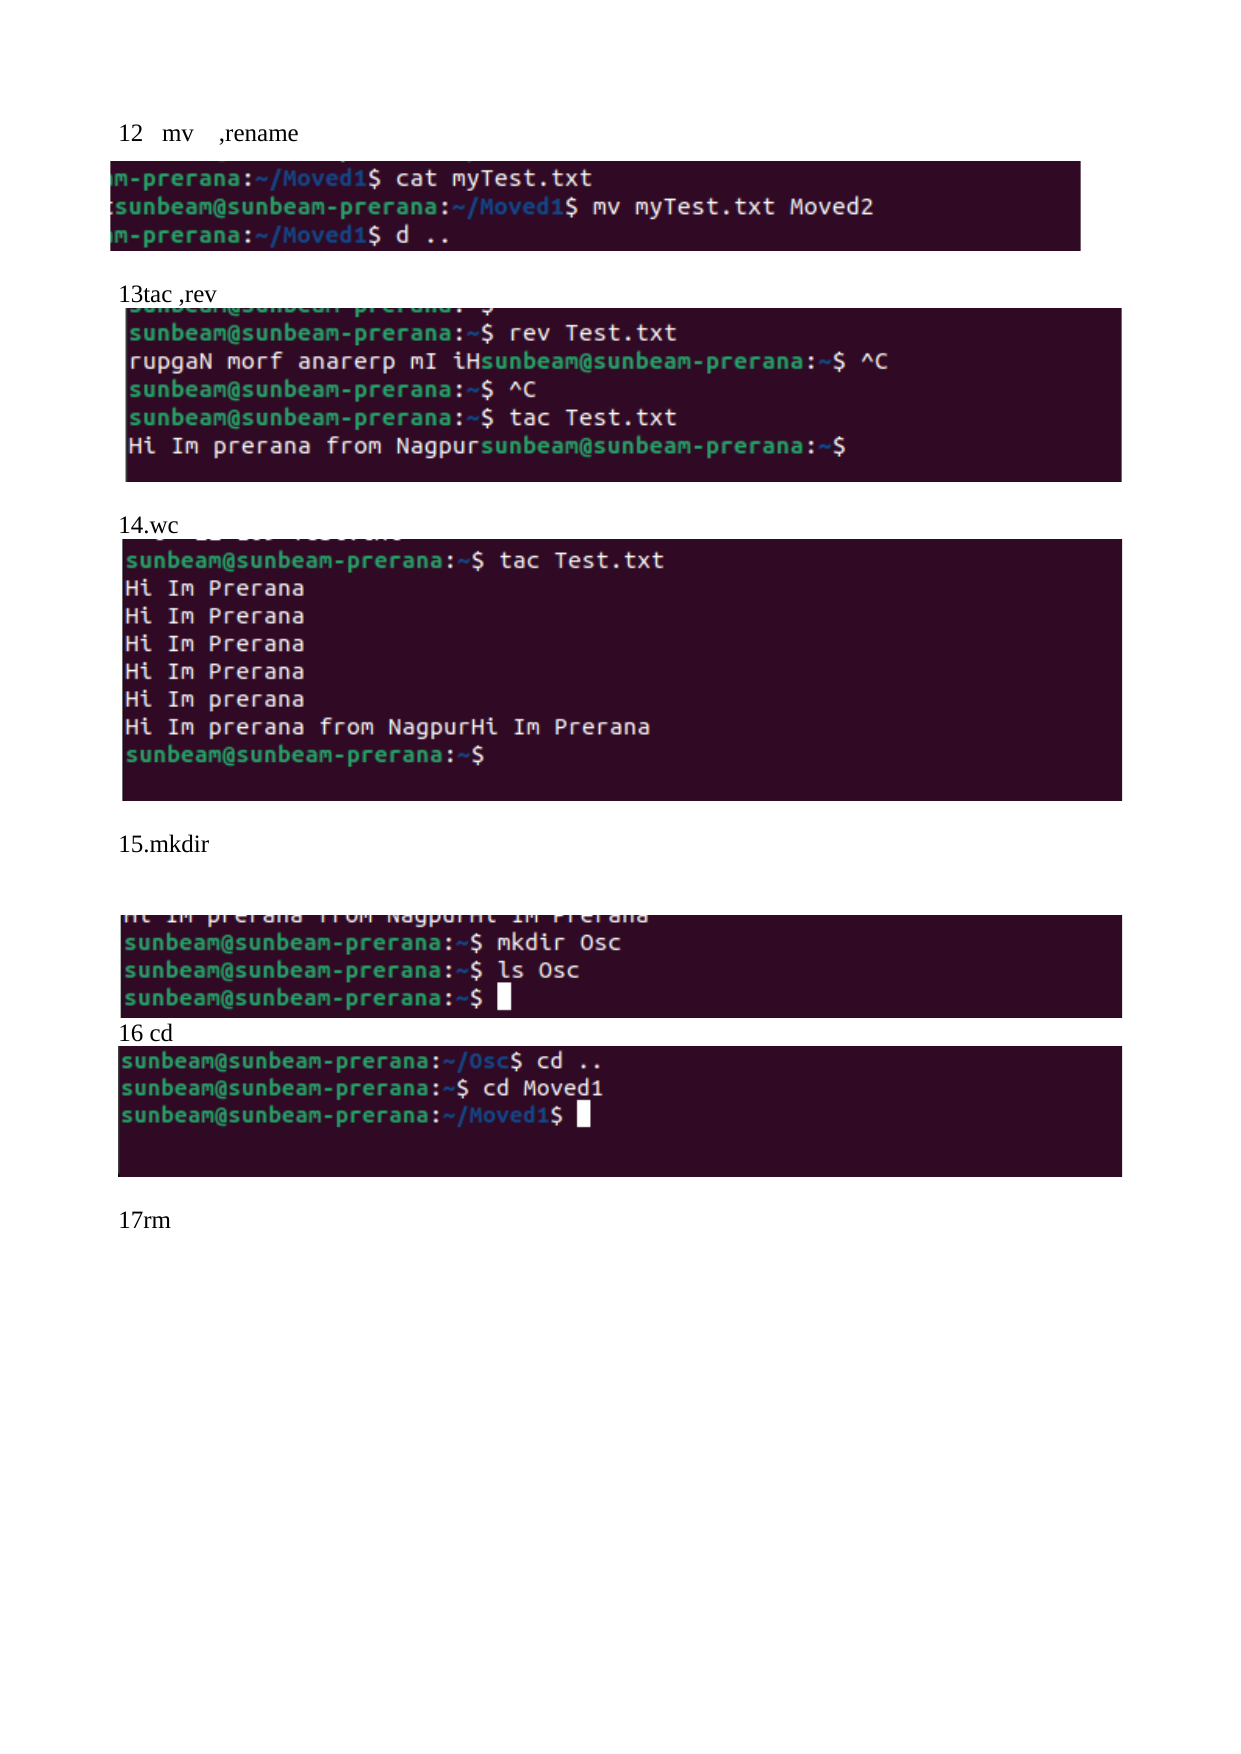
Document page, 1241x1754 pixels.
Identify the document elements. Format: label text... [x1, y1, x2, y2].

text 13tac ,rev [118, 279, 1122, 308]
text 17rm [118, 1205, 1122, 1234]
text 15.mkdir [118, 829, 1122, 858]
picture [118, 915, 1123, 1018]
picture [118, 539, 1123, 801]
text 14.wc [118, 511, 1122, 539]
picture [110, 161, 1081, 251]
picture [118, 308, 1122, 482]
text 12 mv ,rename [118, 118, 1122, 147]
picture [118, 1046, 1123, 1177]
text 16 cd [118, 1018, 1122, 1046]
